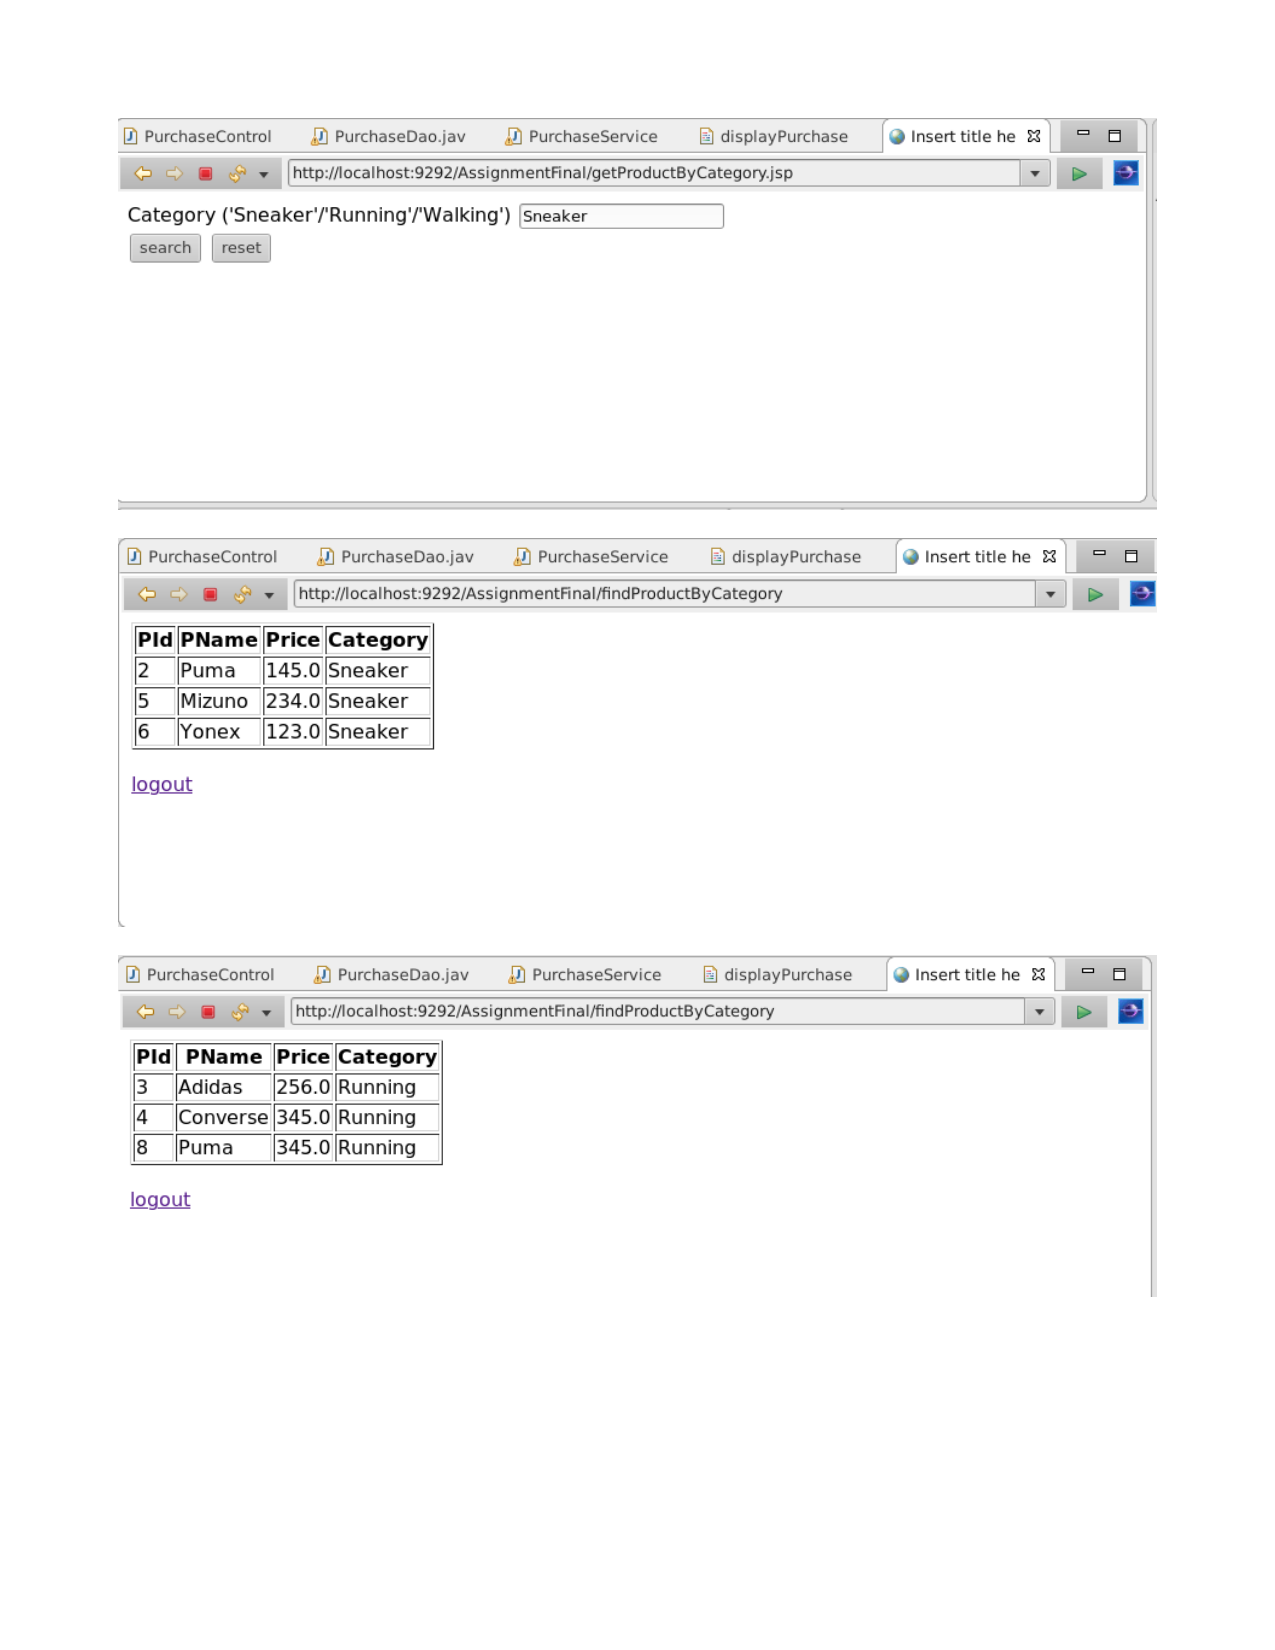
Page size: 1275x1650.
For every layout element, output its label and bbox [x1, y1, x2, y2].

picture [118, 538, 1157, 927]
picture [118, 118, 1157, 510]
picture [118, 955, 1157, 1297]
